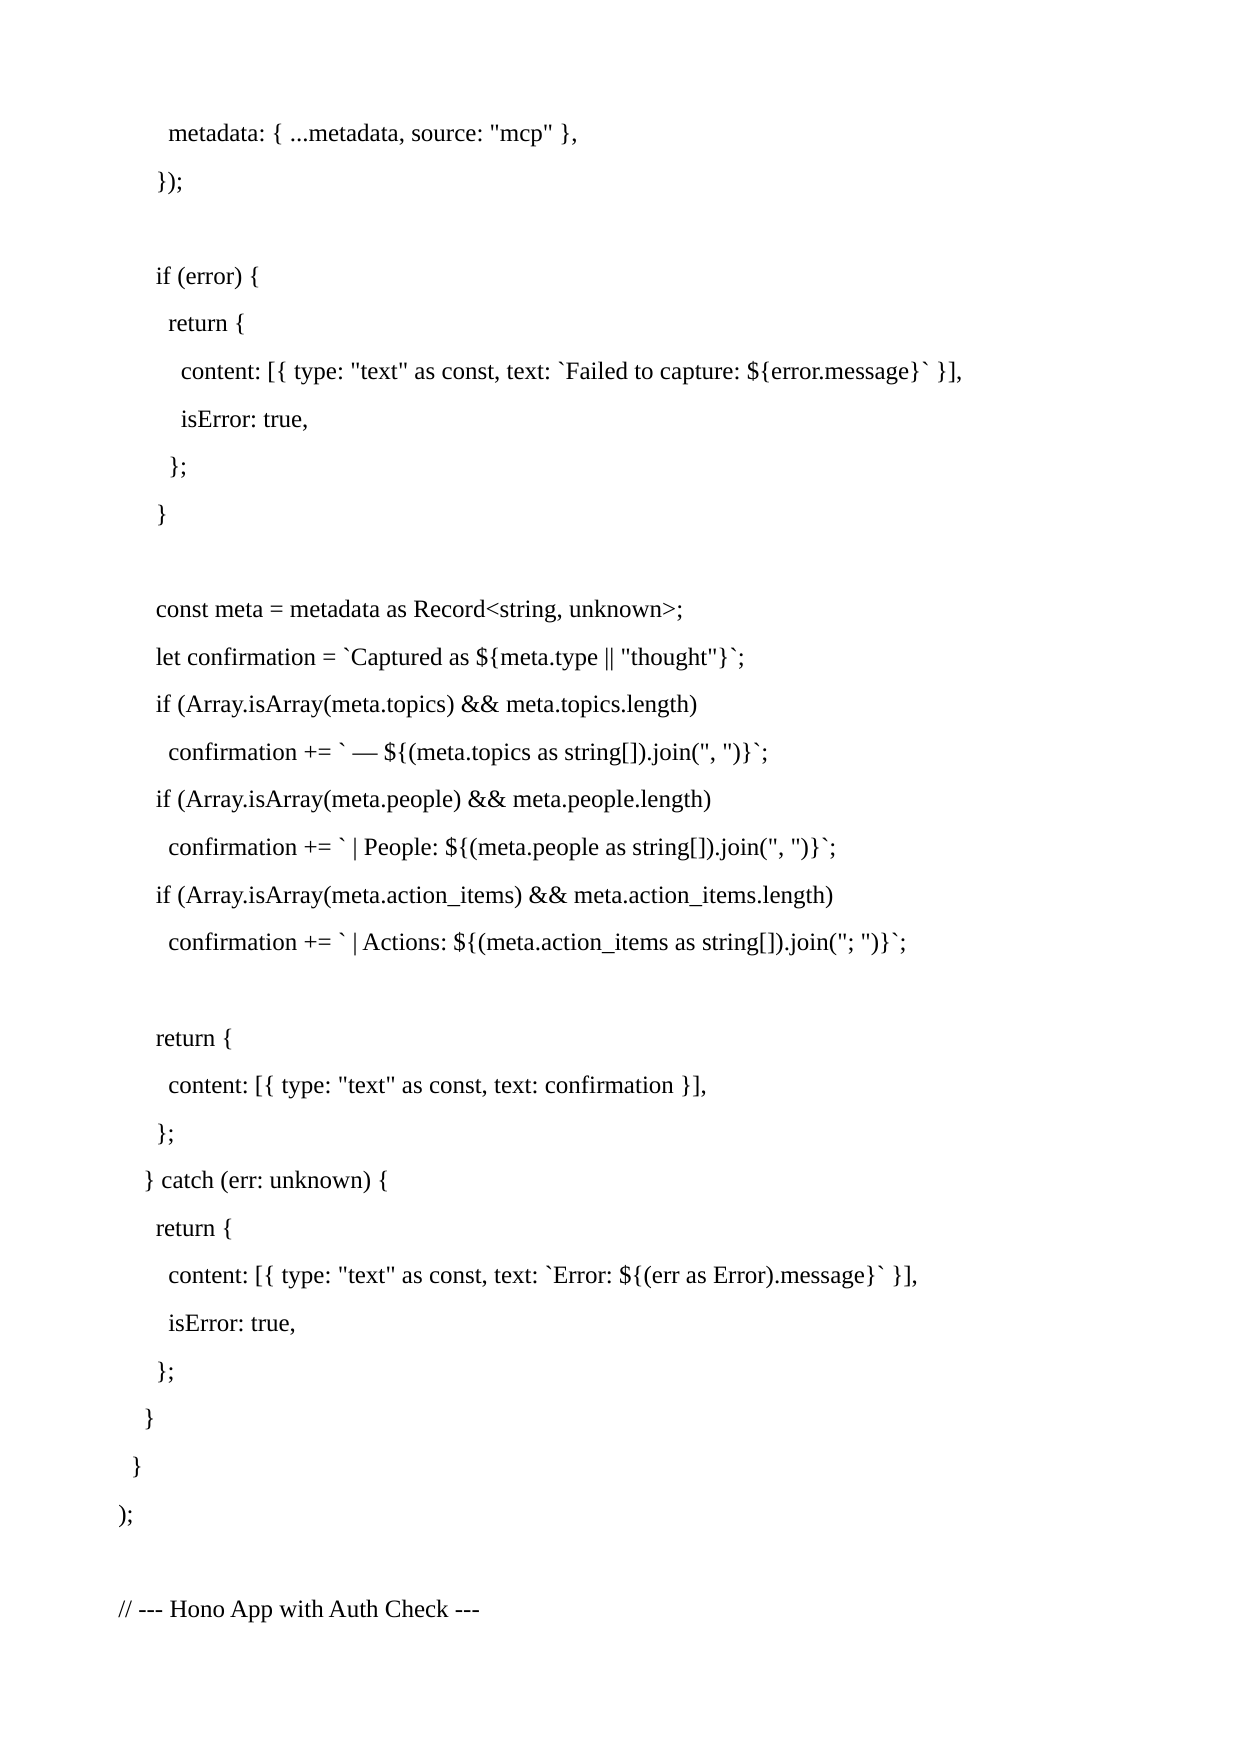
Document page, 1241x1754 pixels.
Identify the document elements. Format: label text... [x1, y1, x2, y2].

text confirmation += ` — ${(meta.topics as string[]).join(", ")}`; [118, 737, 1122, 766]
text isError: true, [118, 1308, 1122, 1337]
text if (Array.isArray(meta.action_items) && meta.action_items.length) [118, 880, 1122, 908]
text if (error) { [118, 261, 1122, 290]
text }); [118, 166, 1122, 194]
text const meta = metadata as Record<string, unknown>; [118, 594, 1122, 623]
text if (Array.isArray(meta.topics) && meta.topics.length) [118, 689, 1122, 718]
text let confirmation = `Captured as ${meta.type || "thought"}`; [118, 642, 1122, 671]
text content: [{ type: "text" as const, text: `Error: ${(err as Error).message}` }], [118, 1261, 1122, 1289]
text // --- Hono App with Auth Check --- [118, 1594, 1122, 1623]
text }; [118, 1356, 1122, 1384]
text confirmation += ` | Actions: ${(meta.action_items as string[]).join("; ")}`; [118, 927, 1122, 956]
text if (Array.isArray(meta.people) && meta.people.length) [118, 784, 1122, 813]
text }; [118, 1118, 1122, 1147]
text isError: true, [118, 404, 1122, 432]
text metadata: { ...metadata, source: "mcp" }, [118, 118, 1122, 147]
text return { [118, 308, 1122, 337]
text }; [118, 451, 1122, 480]
text } [118, 1403, 1122, 1432]
text content: [{ type: "text" as const, text: `Failed to capture: ${error.message}` }], [118, 356, 1122, 385]
text ); [118, 1499, 1122, 1527]
text } [118, 499, 1122, 528]
text confirmation += ` | People: ${(meta.people as string[]).join(", ")}`; [118, 832, 1122, 861]
text return { [118, 1213, 1122, 1242]
text return { [118, 1023, 1122, 1051]
text content: [{ type: "text" as const, text: confirmation }], [118, 1070, 1122, 1099]
text } [118, 1451, 1122, 1480]
text } catch (err: unknown) { [118, 1165, 1122, 1194]
